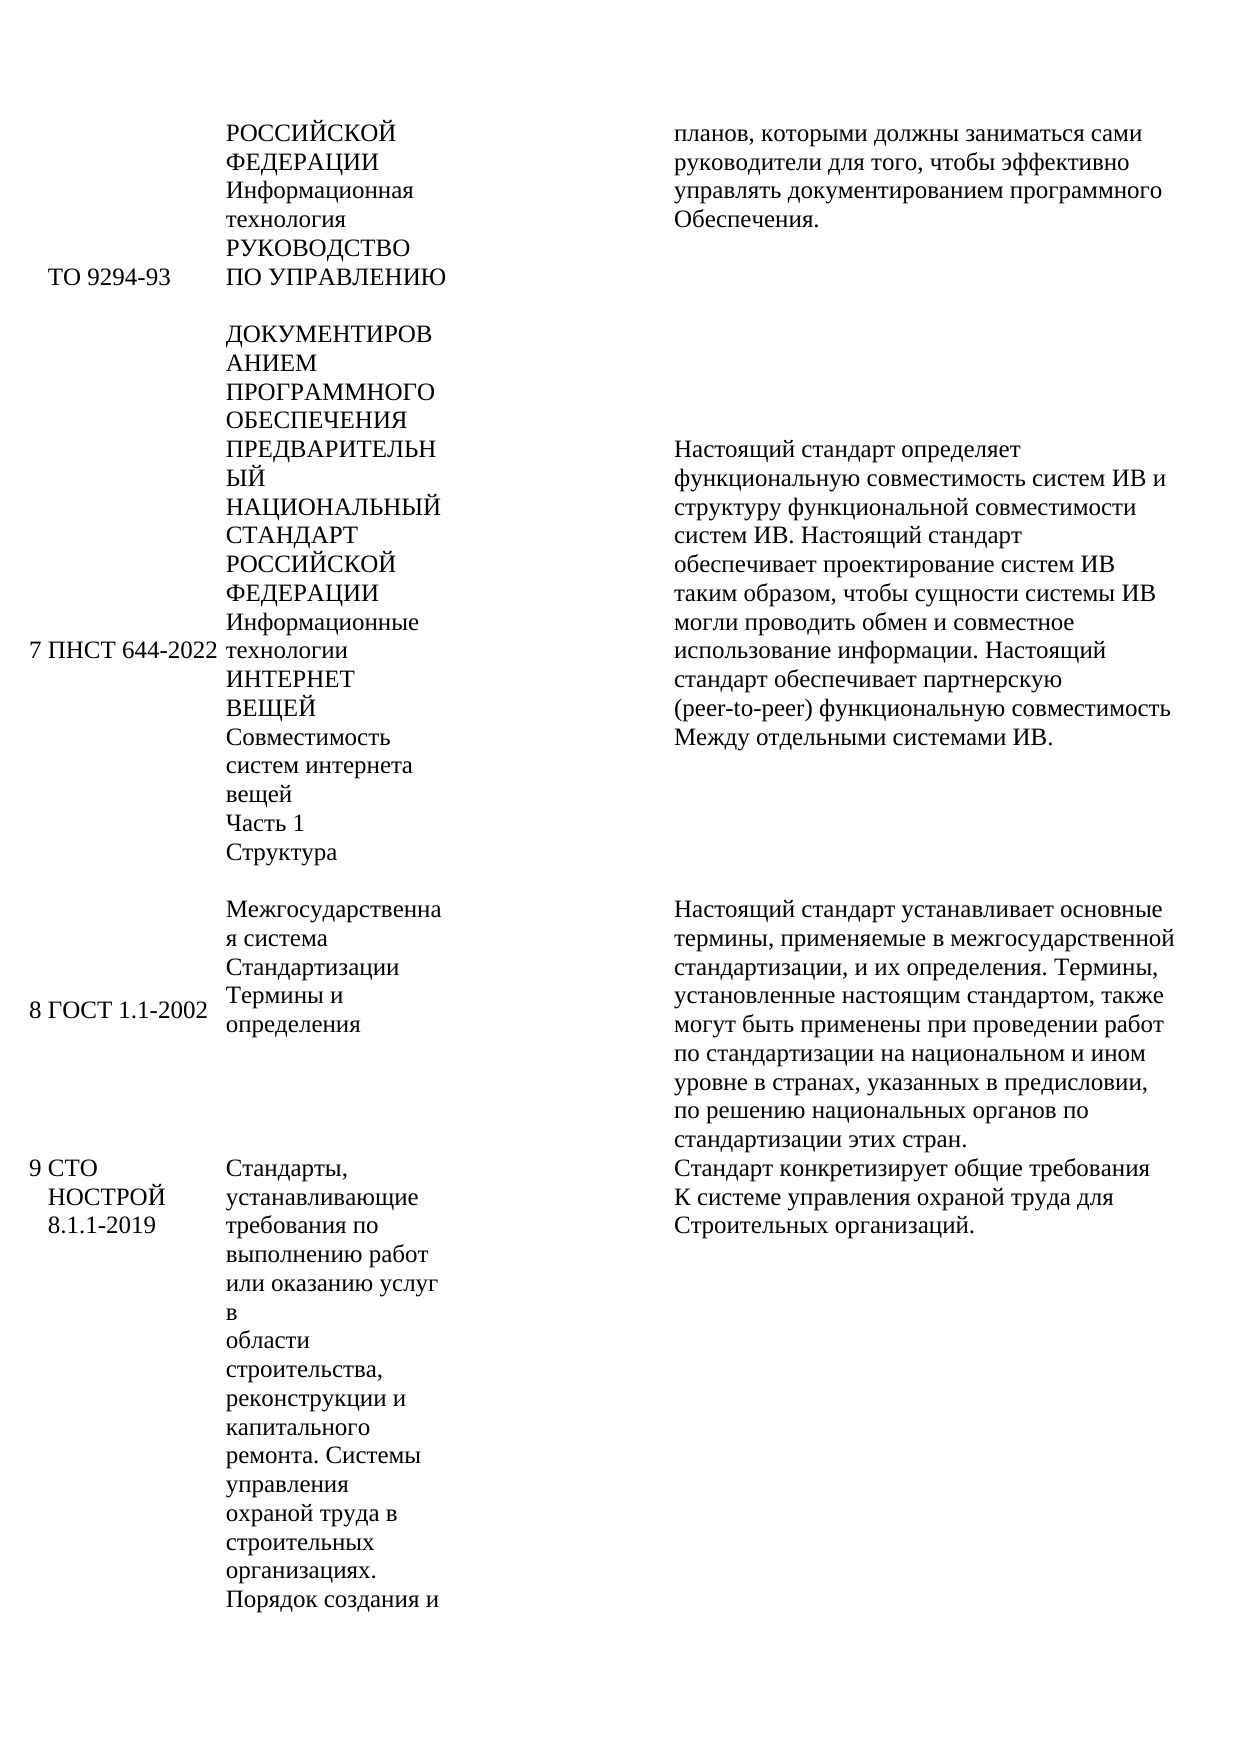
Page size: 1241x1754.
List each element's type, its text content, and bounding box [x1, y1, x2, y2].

table_cell планов, которыми должны заниматься сами руководители для того, чтобы эффективно управлять документированием программного Обеспечения. [671, 118, 1240, 434]
table_cell ГОСТ 1.1-2002 [45, 866, 222, 1153]
table_cell Настоящий стандарт устанавливает основные термины, применяемые в межгосударственной стандартизации, и их определения. Термины, установленные настоящим стандартом, также могут быть применены при проведении работ по стандартизации на национальном и ином уровне в странах, указанных в предисловии, по решению национальных органов по стандартизации этих стран. [671, 866, 1240, 1153]
table_cell 9 [4, 1153, 44, 1613]
table_cell ТО 9294-93 [45, 118, 222, 434]
table_cell 8 [4, 866, 44, 1153]
table_cell ПНСТ 644-2022 [45, 434, 222, 866]
table_cell ПРЕДВАРИТЕЛЬНЫЙ НАЦИОНАЛЬНЫЙ СТАНДАРТ РОССИЙСКОЙ ФЕДЕРАЦИИ Информационные технологии ИНТЕРНЕТ ВЕЩЕЙ Совместимость систем интернета вещей Часть 1 Структура [223, 434, 452, 866]
table_cell Настоящий стандарт определяет функциональную совместимость систем ИВ и структуру функциональной совместимости систем ИВ. Настоящий стандарт обеспечивает проектирование систем ИВ таким образом, чтобы сущности системы ИВ могли проводить обмен и совместное использование информации. Настоящий стандарт обеспечивает партнерскую (peer-to-peer) функциональную совместимость Между отдельными системами ИВ. [671, 434, 1240, 866]
table_cell [452, 866, 671, 1153]
table_cell СТО НОСТРОЙ 8.1.1-2019 [45, 1153, 222, 1613]
table_cell Стандарт конкретизирует общие требования К системе управления охраной труда для Строительных организаций. [671, 1153, 1240, 1613]
table_cell [4, 118, 44, 434]
table_cell 7 [4, 434, 44, 866]
table_cell РОССИЙСКОЙ ФЕДЕРАЦИИ Информационная технология РУКОВОДСТВО ПО УПРАВЛЕНИЮ ДОКУМЕНТИРОВАНИЕМ ПРОГРАММНОГО ОБЕСПЕЧЕНИЯ [223, 118, 452, 434]
table_cell [452, 434, 671, 866]
table_cell [452, 1153, 671, 1613]
table_cell Межгосударственная система Стандартизации Термины и определения [223, 866, 452, 1153]
table_cell [452, 118, 671, 434]
table_cell Стандарты, устанавливающие требования по выполнению работ или оказанию услуг в области строительства, реконструкции и капитального ремонта. Системы управления охраной труда в строительных организациях. Порядок создания и [223, 1153, 452, 1613]
